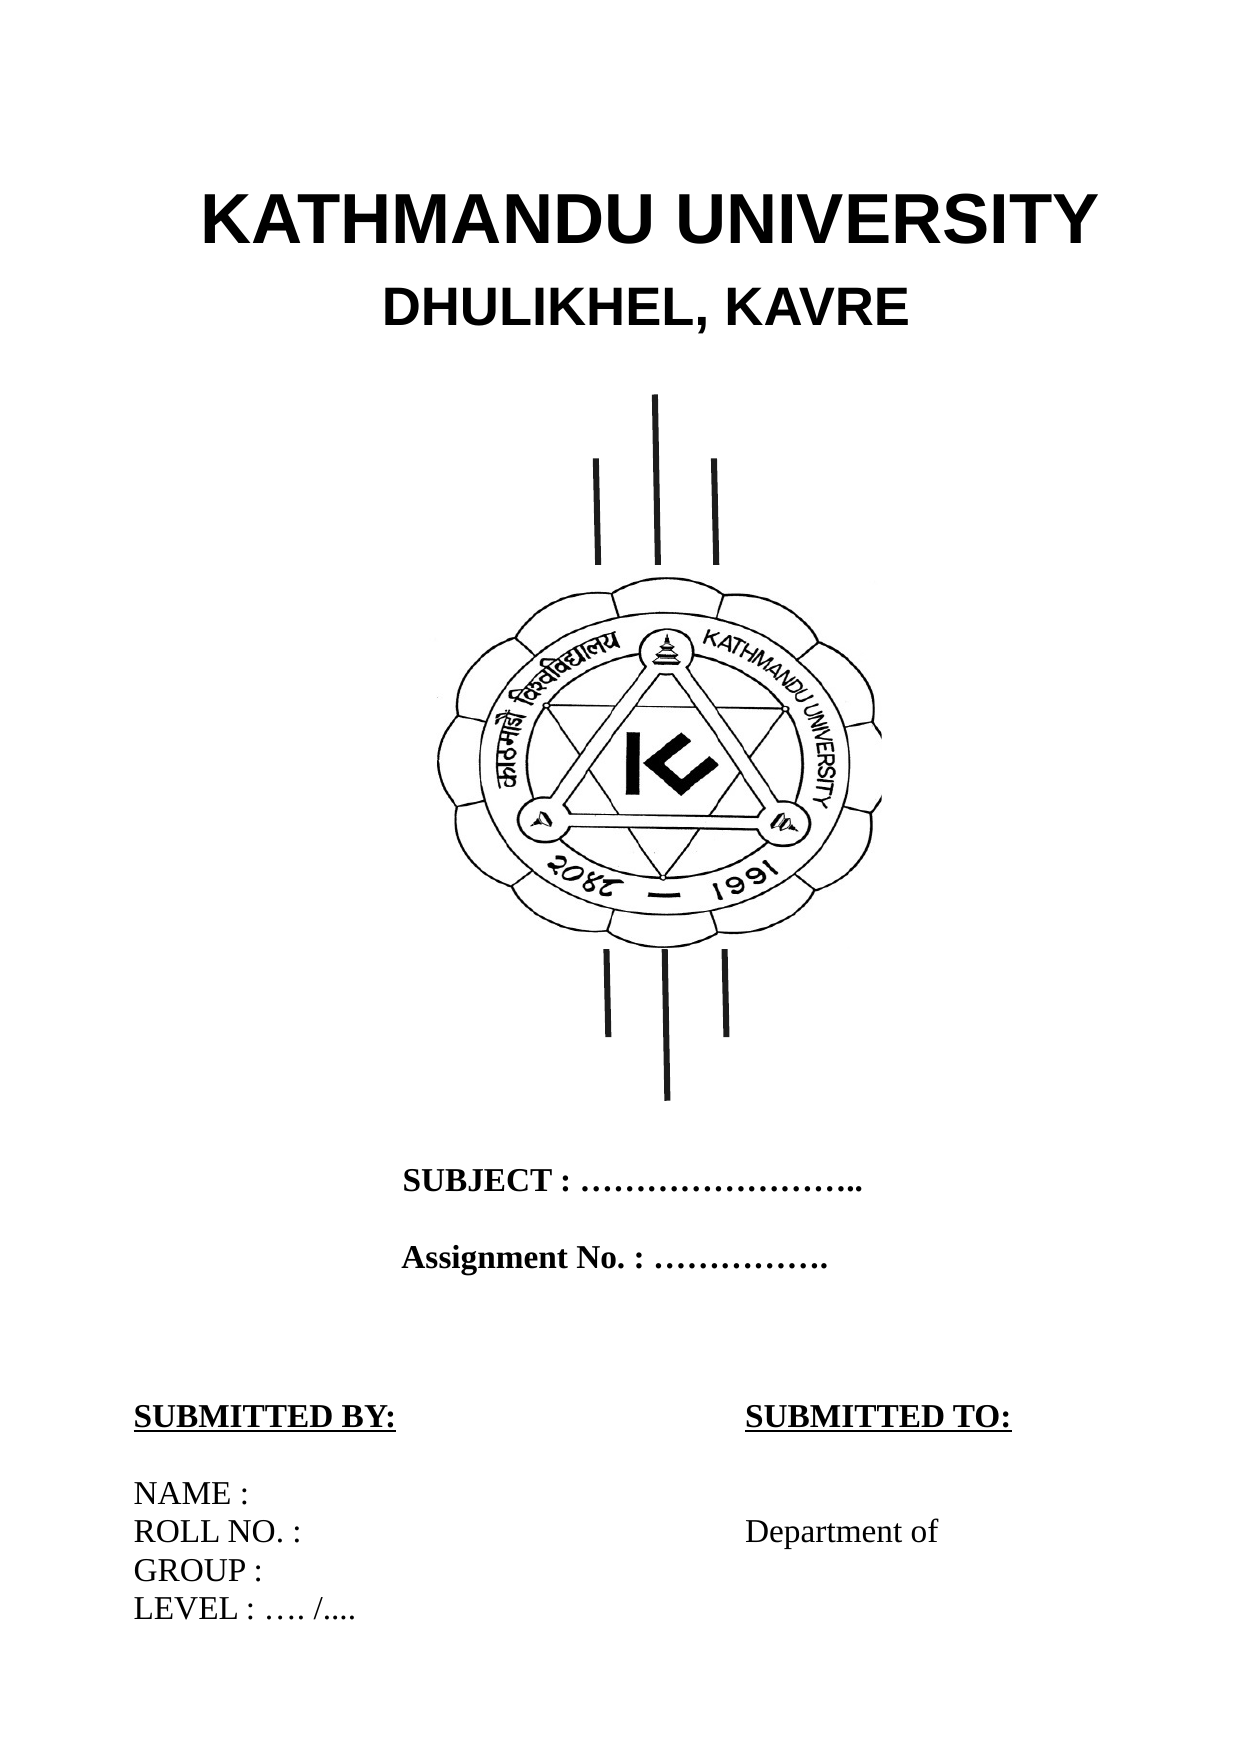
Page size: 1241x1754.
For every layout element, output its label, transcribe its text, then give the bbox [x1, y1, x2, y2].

text DHULIKHEL, KAVRE [77, 259, 1195, 340]
picture [428, 565, 882, 949]
text KATHMANDU UNIVERSITY [105, 75, 1195, 259]
